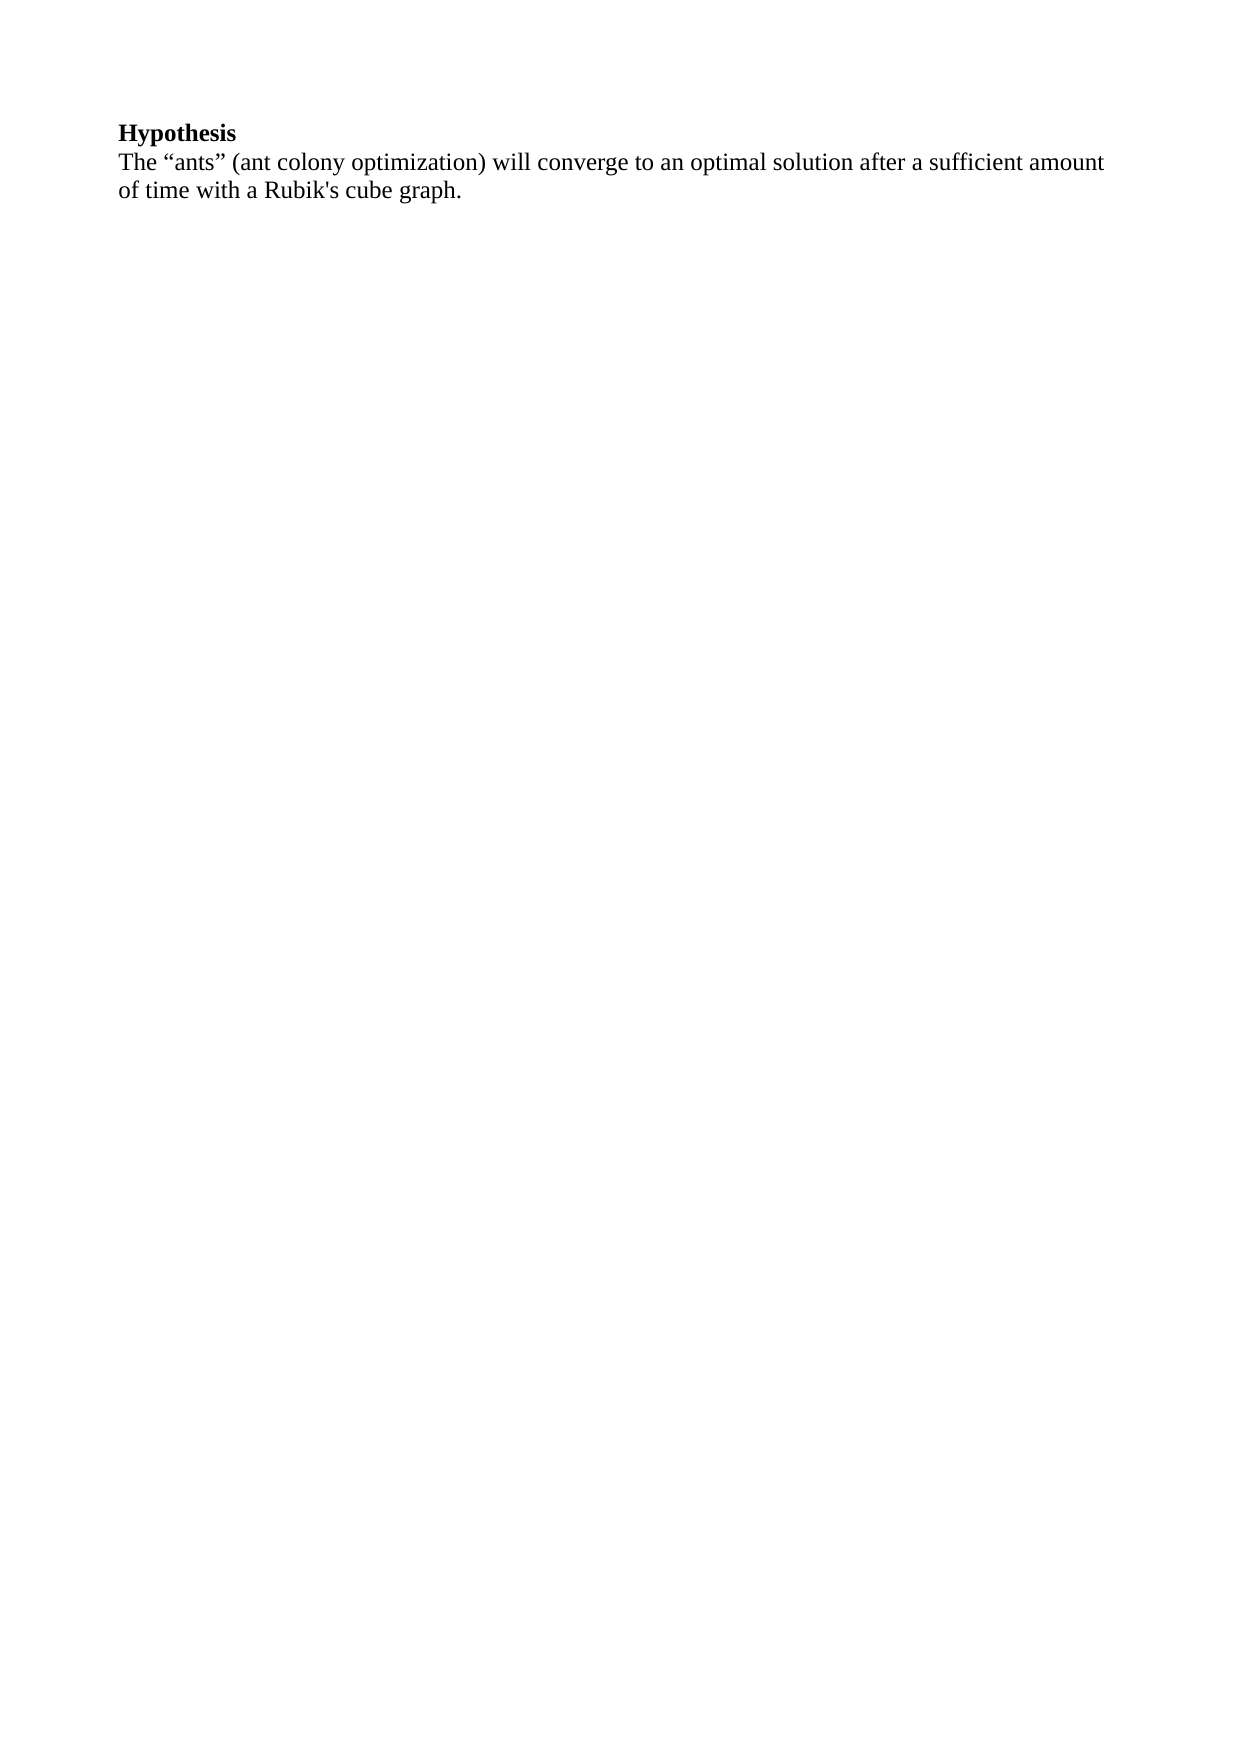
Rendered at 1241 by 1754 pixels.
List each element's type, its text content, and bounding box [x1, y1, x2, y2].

text The “ants” (ant colony optimization) will converge to an optimal solution after a sufficient amount of time with a Rubik's cube graph. [118, 147, 1122, 204]
text Hypothesis [118, 118, 1122, 147]
